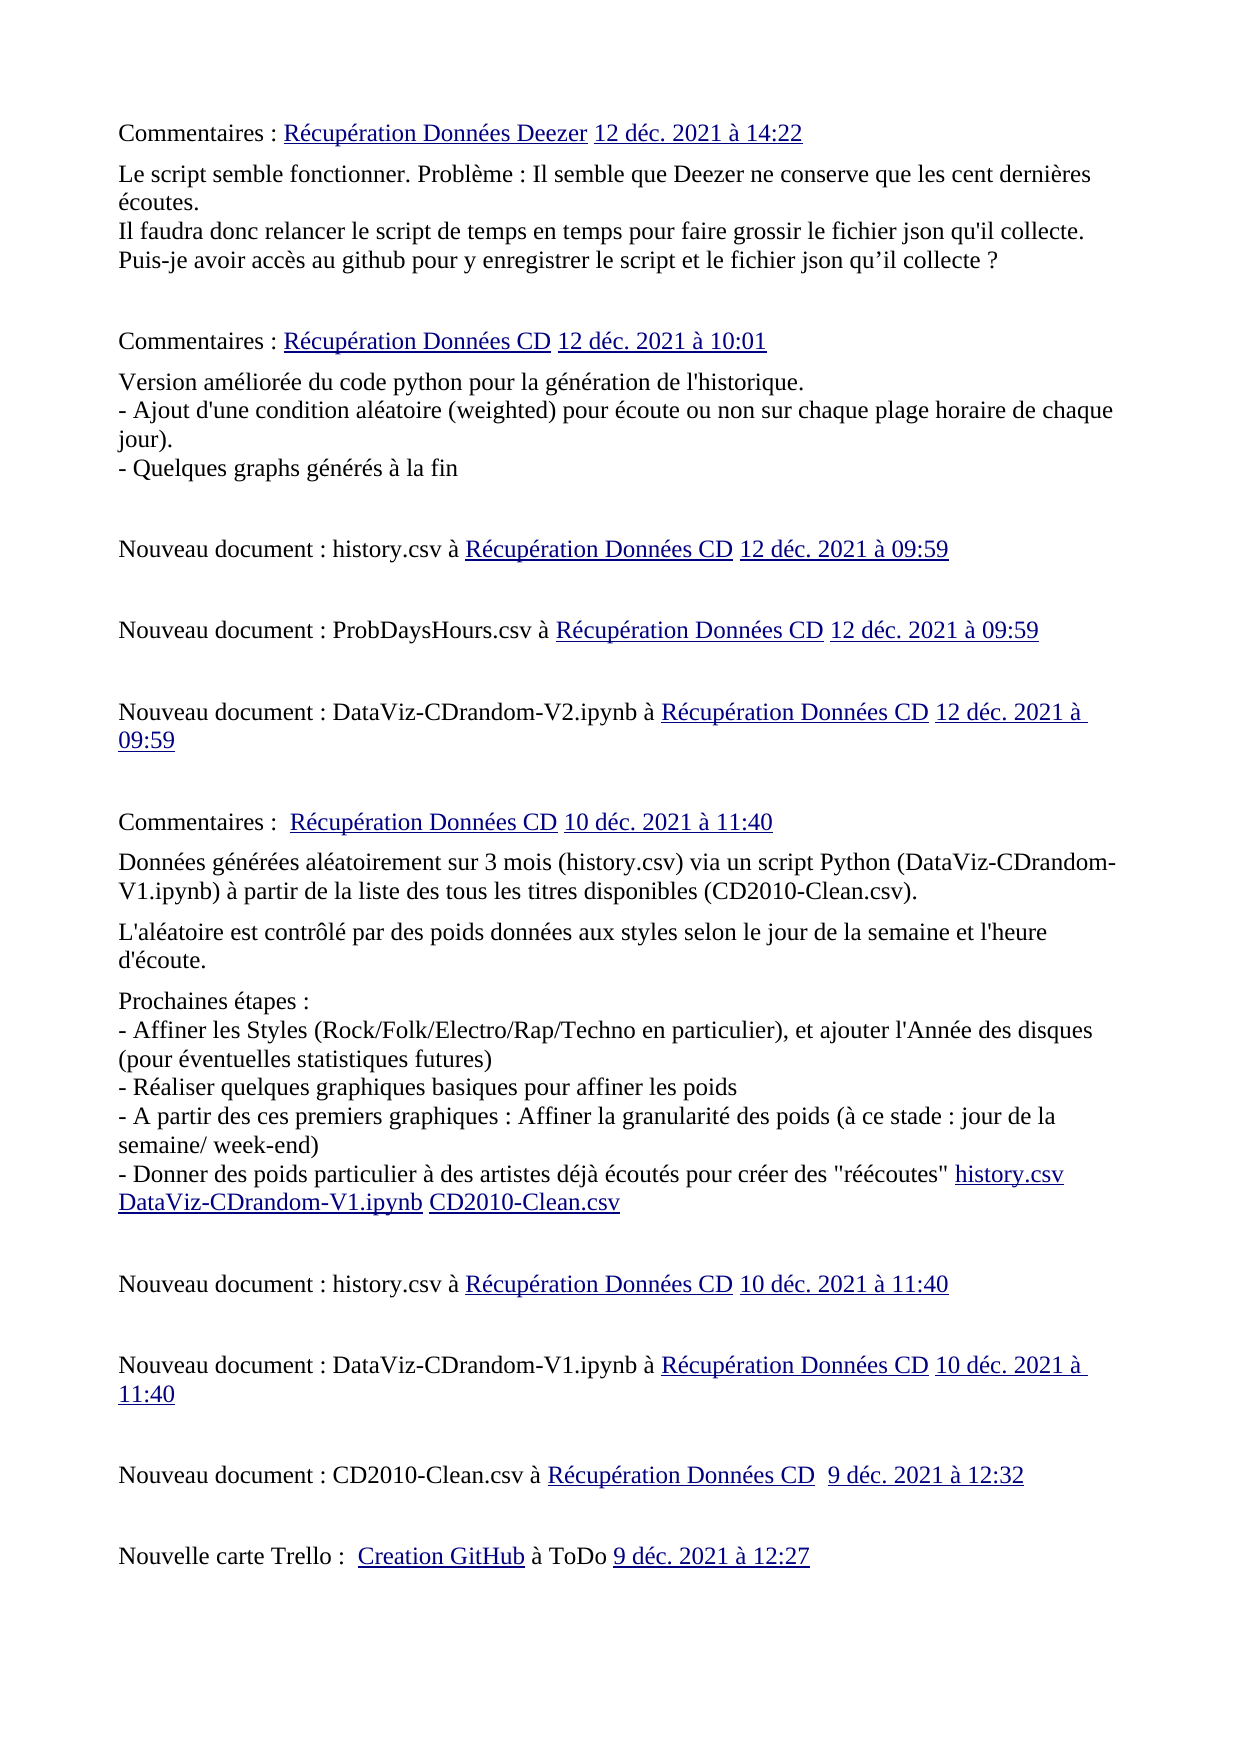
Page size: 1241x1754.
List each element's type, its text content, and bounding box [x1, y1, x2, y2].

text L'aléatoire est contrôlé par des poids données aux styles selon le jour de la semaine et l'heure d'écoute. [118, 917, 1122, 974]
text Commentaires : Récupération Données CD 12 déc. 2021 à 10:01 [118, 326, 1122, 355]
text Nouveau document : history.csv à Récupération Données CD 10 déc. 2021 à 11:40 [118, 1269, 1122, 1297]
text Nouveau document : ProbDaysHours.csv à Récupération Données CD 12 déc. 2021 à 09:59 [118, 616, 1122, 644]
text Commentaires : Récupération Données Deezer 12 déc. 2021 à 14:22 [118, 118, 1122, 147]
text Nouveau document : CD2010-Clean.csv à Récupération Données CD 9 déc. 2021 à 12:32 [118, 1460, 1122, 1489]
text Nouveau document : DataViz-CDrandom-V1.ipynb à Récupération Données CD 10 déc. 2021 à 11:40 [118, 1350, 1122, 1407]
text Version améliorée du code python pour la génération de l'historique. - Ajout d'une condition aléatoire (weighted) pour écoute ou non sur chaque plage horaire de chaque jour). - Quelques graphs générés à la fin [118, 367, 1122, 482]
text Prochaines étapes : - Affiner les Styles (Rock/Folk/Electro/Rap/Techno en particulier), et ajouter l'Année des disques (pour éventuelles statistiques futures) - Réaliser quelques graphiques basiques pour affiner les poids - A partir des ces premiers graphiques : Affiner la granularité des poids (à ce stade : jour de la semaine/ week-end) - Donner des poids particulier à des artistes déjà écoutés pour créer des "réécoutes" history.csv DataViz-CDrandom-V1.ipynb CD2010-Clean.csv [118, 986, 1122, 1216]
text Nouveau document : DataViz-CDrandom-V2.ipynb à Récupération Données CD 12 déc. 2021 à 09:59 [118, 697, 1122, 754]
text Données générées aléatoirement sur 3 mois (history.csv) via un script Python (DataViz-CDrandom-V1.ipynb) à partir de la liste des tous les titres disponibles (CD2010-Clean.csv). [118, 847, 1122, 905]
text Nouveau document : history.csv à Récupération Données CD 12 déc. 2021 à 09:59 [118, 534, 1122, 563]
text Nouvelle carte Trello : Creation GitHub à ToDo 9 déc. 2021 à 12:27 [118, 1541, 1122, 1570]
text Le script semble fonctionner. Problème : Il semble que Deezer ne conserve que les cent dernières écoutes. Il faudra donc relancer le script de temps en temps pour faire grossir le fichier json qu'il collecte. Puis-je avoir accès au github pour y enregistrer le script et le fichier json qu’il collecte ? [118, 159, 1122, 274]
text Commentaires : Récupération Données CD 10 déc. 2021 à 11:40 [118, 807, 1122, 836]
